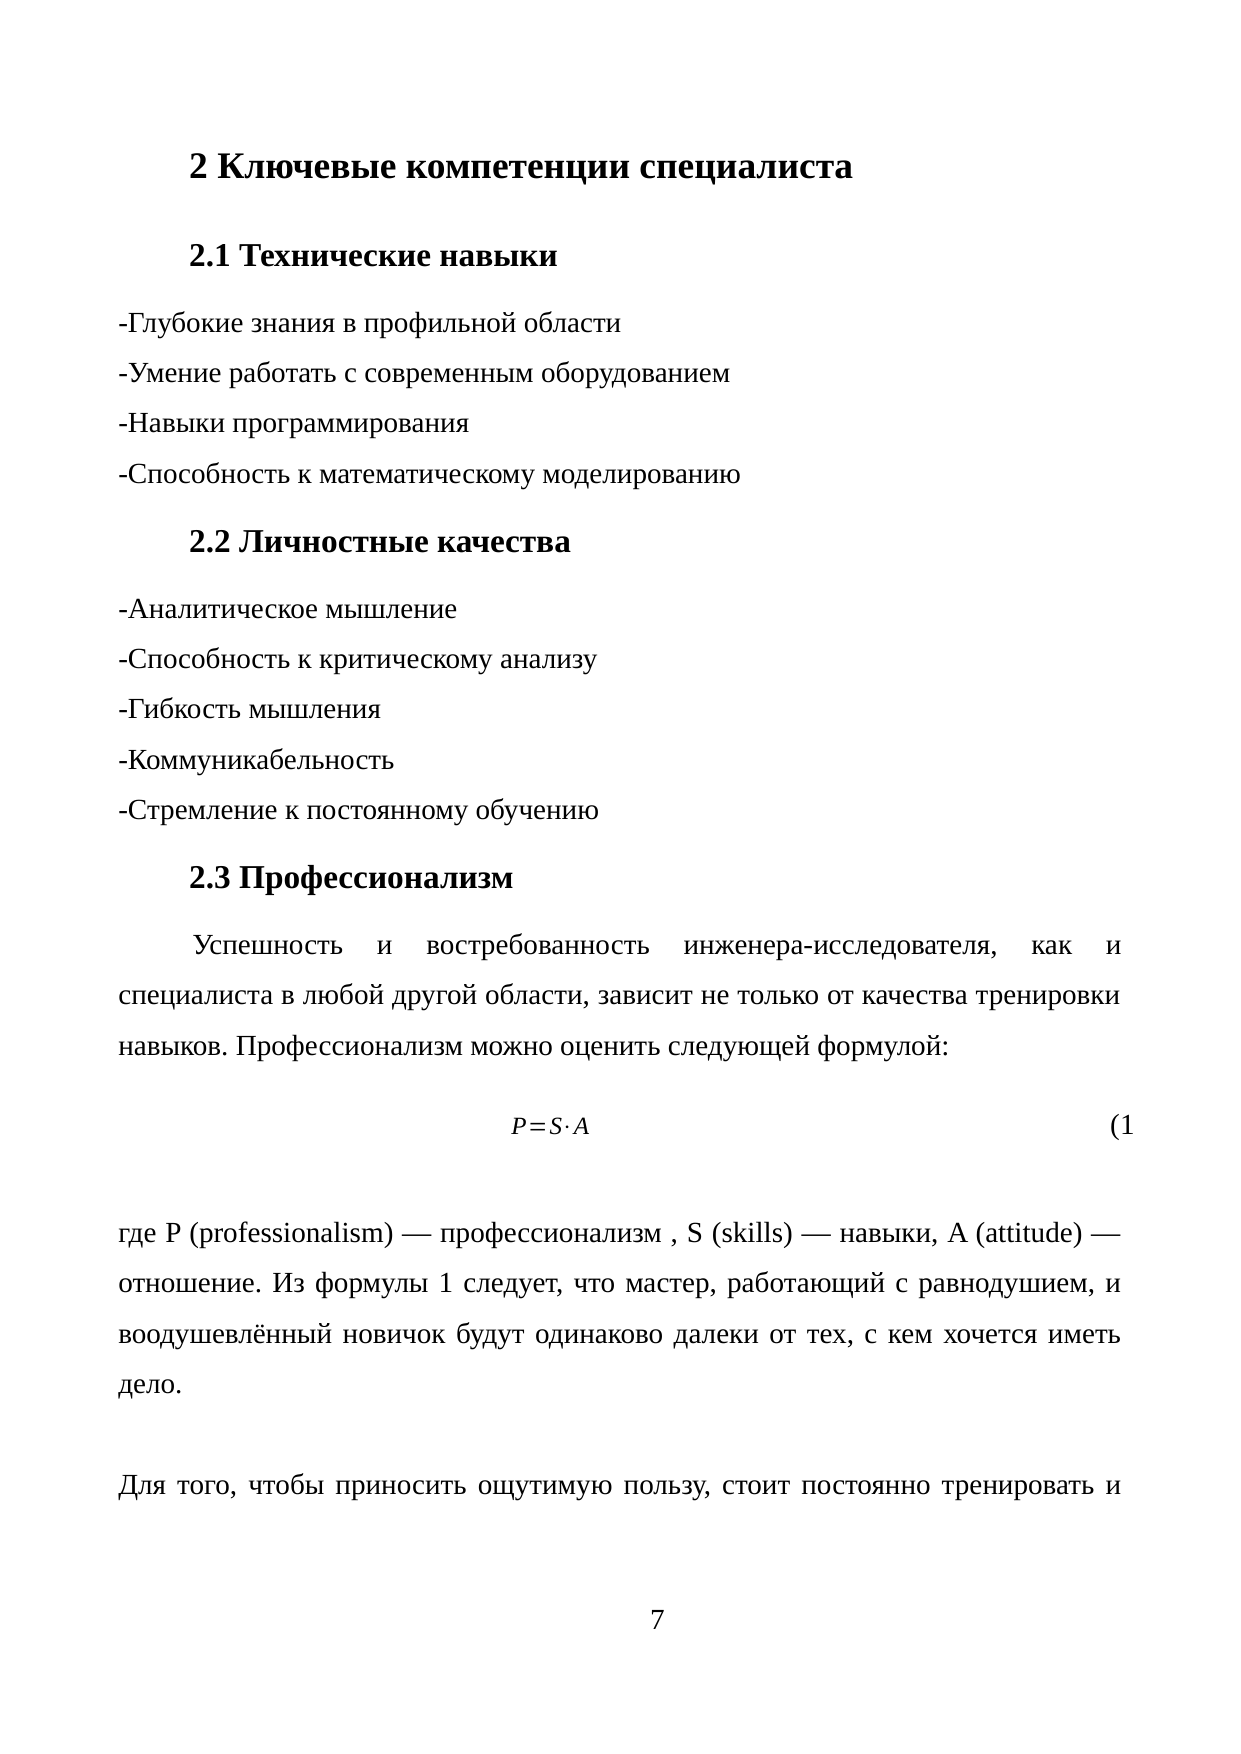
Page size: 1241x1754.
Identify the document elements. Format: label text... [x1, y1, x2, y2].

subtitle Ключевые компетенции специалиста [118, 143, 1122, 186]
subtitle Личностные качества [118, 521, 1122, 559]
text Успешность и востребованность инженера-исследователя, как и специалиста в любой другой области, зависит не только от качества тренировки навыков. Профессионализм можно оценить следующей формулой: [118, 927, 1122, 1061]
text -Глубокие знания в профильной области -Умение работать с современным оборудованием -Навыки программирования -Способность к математическому моделированию [118, 305, 1122, 489]
subtitle Профессионализм [118, 857, 1122, 896]
text где P (professionalism) — профессионализм , S (skills) — навыки, A (attitude) — отношение. Из формулы 1 следует, что мастер, работающий с равнодушием, и воодушевлённый новичок будут одинаково далеки от тех, с кем хочется иметь дело. Для того, чтобы приносить ощутимую пользу, стоит постоянно тренировать и [118, 1215, 1122, 1500]
text (1 [118, 1107, 1122, 1141]
subtitle Технические навыки [118, 235, 1122, 273]
text -Аналитическое мышление -Способность к критическому анализу -Гибкость мышления -Коммуникабельность -Стремление к постоянному обучению [118, 591, 1122, 826]
